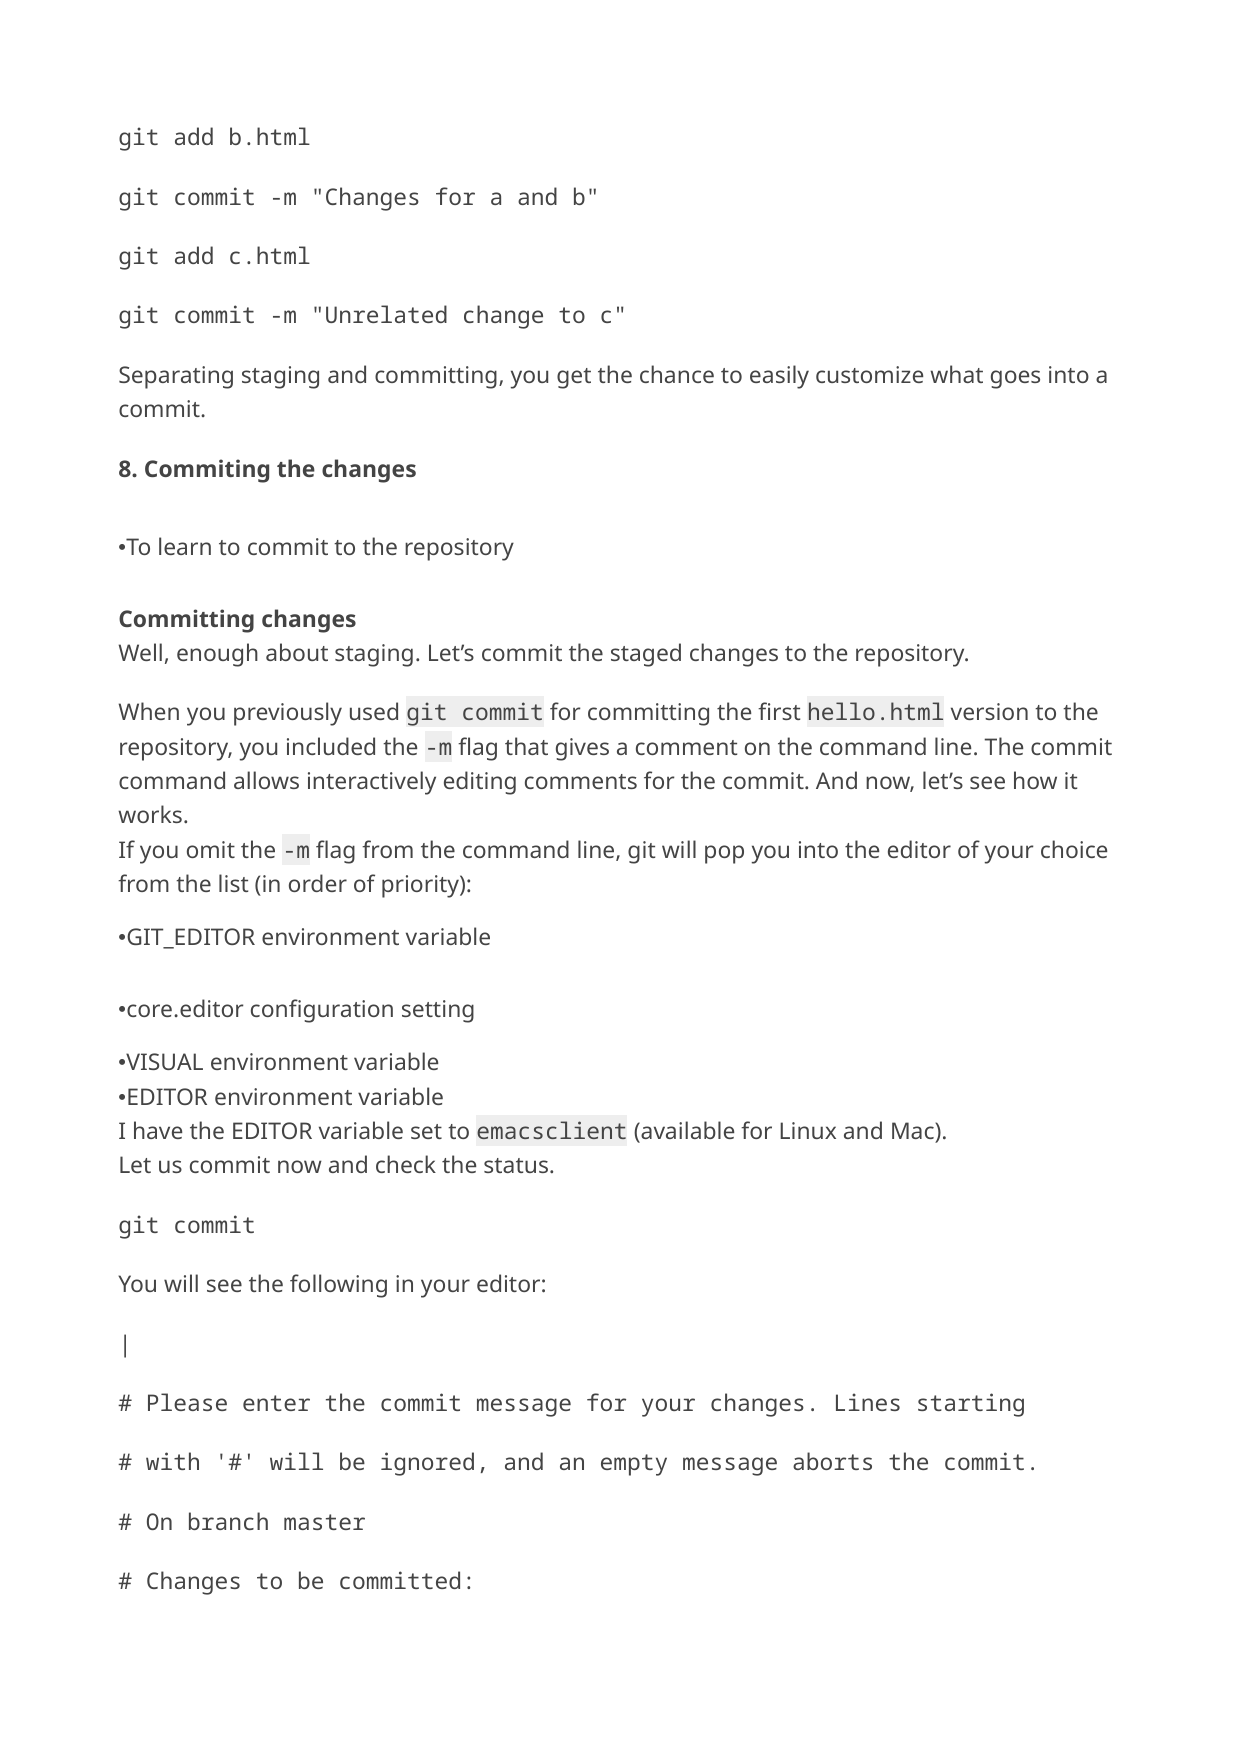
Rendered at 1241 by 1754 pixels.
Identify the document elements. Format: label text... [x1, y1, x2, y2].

text # with '#' will be ignored, and an empty message aborts the commit. [118, 1443, 1122, 1477]
text Separating staging and committing, you get the chance to easily customize what goes into a commit. [118, 356, 1122, 424]
text git add b.html [118, 118, 1122, 152]
text # Changes to be committed: [118, 1562, 1122, 1596]
subtitle 8. Commiting the changes [118, 449, 1122, 484]
text Let us commit now and check the status.RUN: [118, 1146, 1122, 1181]
text If you omit the -m flag from the command line, git will pop you into the editor of your choice from the list (in order of priority): [118, 831, 1122, 899]
text I have the EDITOR variable set to emacsclient (available for Linux and Mac). [118, 1112, 1122, 1146]
text | [118, 1324, 1122, 1359]
text git commit -m "Changes for a and b" [118, 177, 1122, 212]
subtitle Committing changes [118, 581, 1122, 634]
text Well, enough about staging. Let’s commit the staged changes to the repository. [118, 634, 1122, 668]
list VISUAL environment variable [118, 1043, 1122, 1077]
text # On branch master [118, 1502, 1122, 1537]
list core.editor configuration setting [118, 990, 1122, 1024]
list GIT_EDITOR environment variable [118, 918, 1122, 952]
list To learn to commit to the repository [118, 527, 1122, 562]
text git commit [118, 1206, 1122, 1240]
list EDITOR environment variable [118, 1077, 1122, 1112]
text You will see the following in your editor:ESULT: [118, 1265, 1122, 1299]
text When you previously used git commit for committing the first hello.html version to the repository, you included the -m flag that gives a comment on the command line. The commit command allows interactively editing comments for the commit. And now, let’s see how it works. [118, 693, 1122, 831]
text git add c.html [118, 237, 1122, 271]
text git commit -m "Unrelated change to c" [118, 296, 1122, 331]
text # Please enter the commit message for your changes. Lines starting [118, 1384, 1122, 1418]
